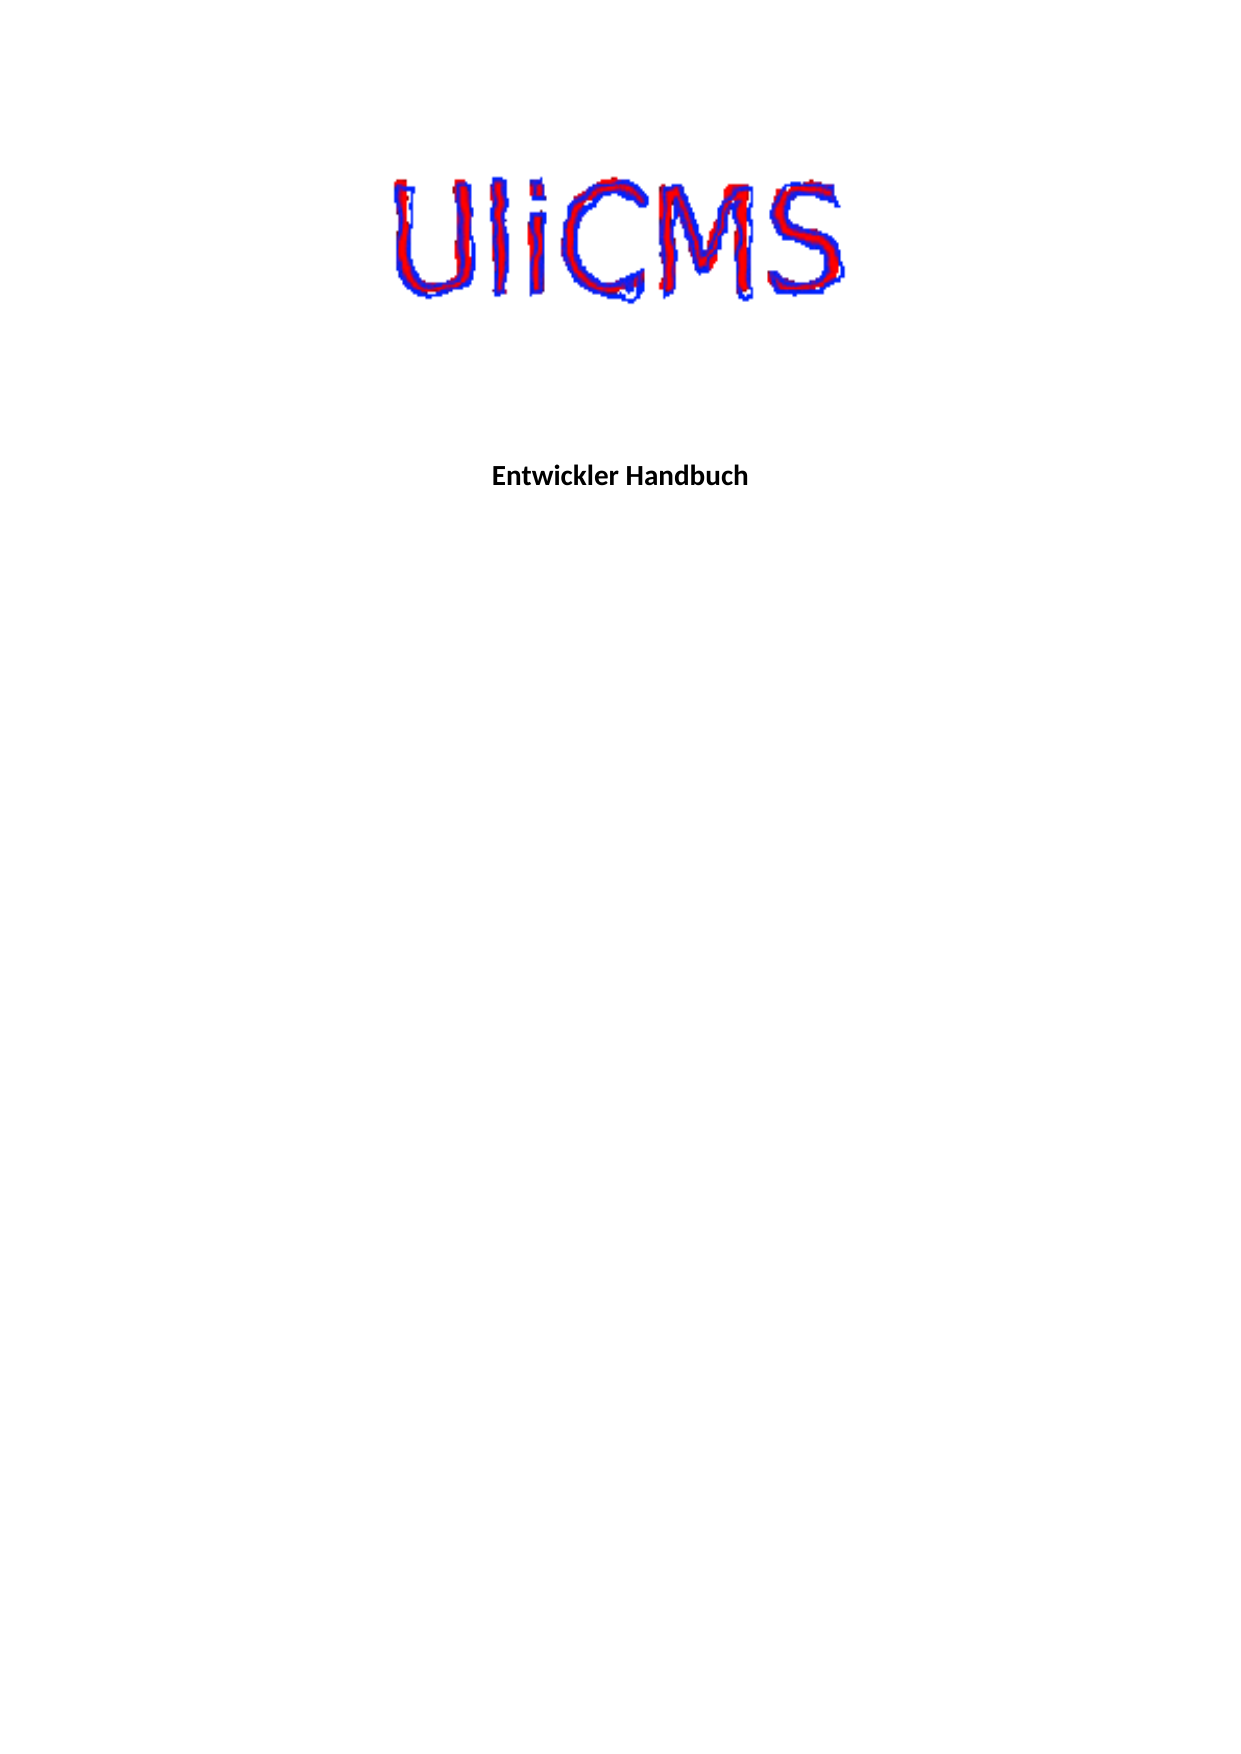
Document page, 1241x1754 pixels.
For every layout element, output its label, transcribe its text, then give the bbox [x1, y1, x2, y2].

picture [255, 159, 985, 323]
text Entwickler Handbuch [118, 457, 1122, 493]
